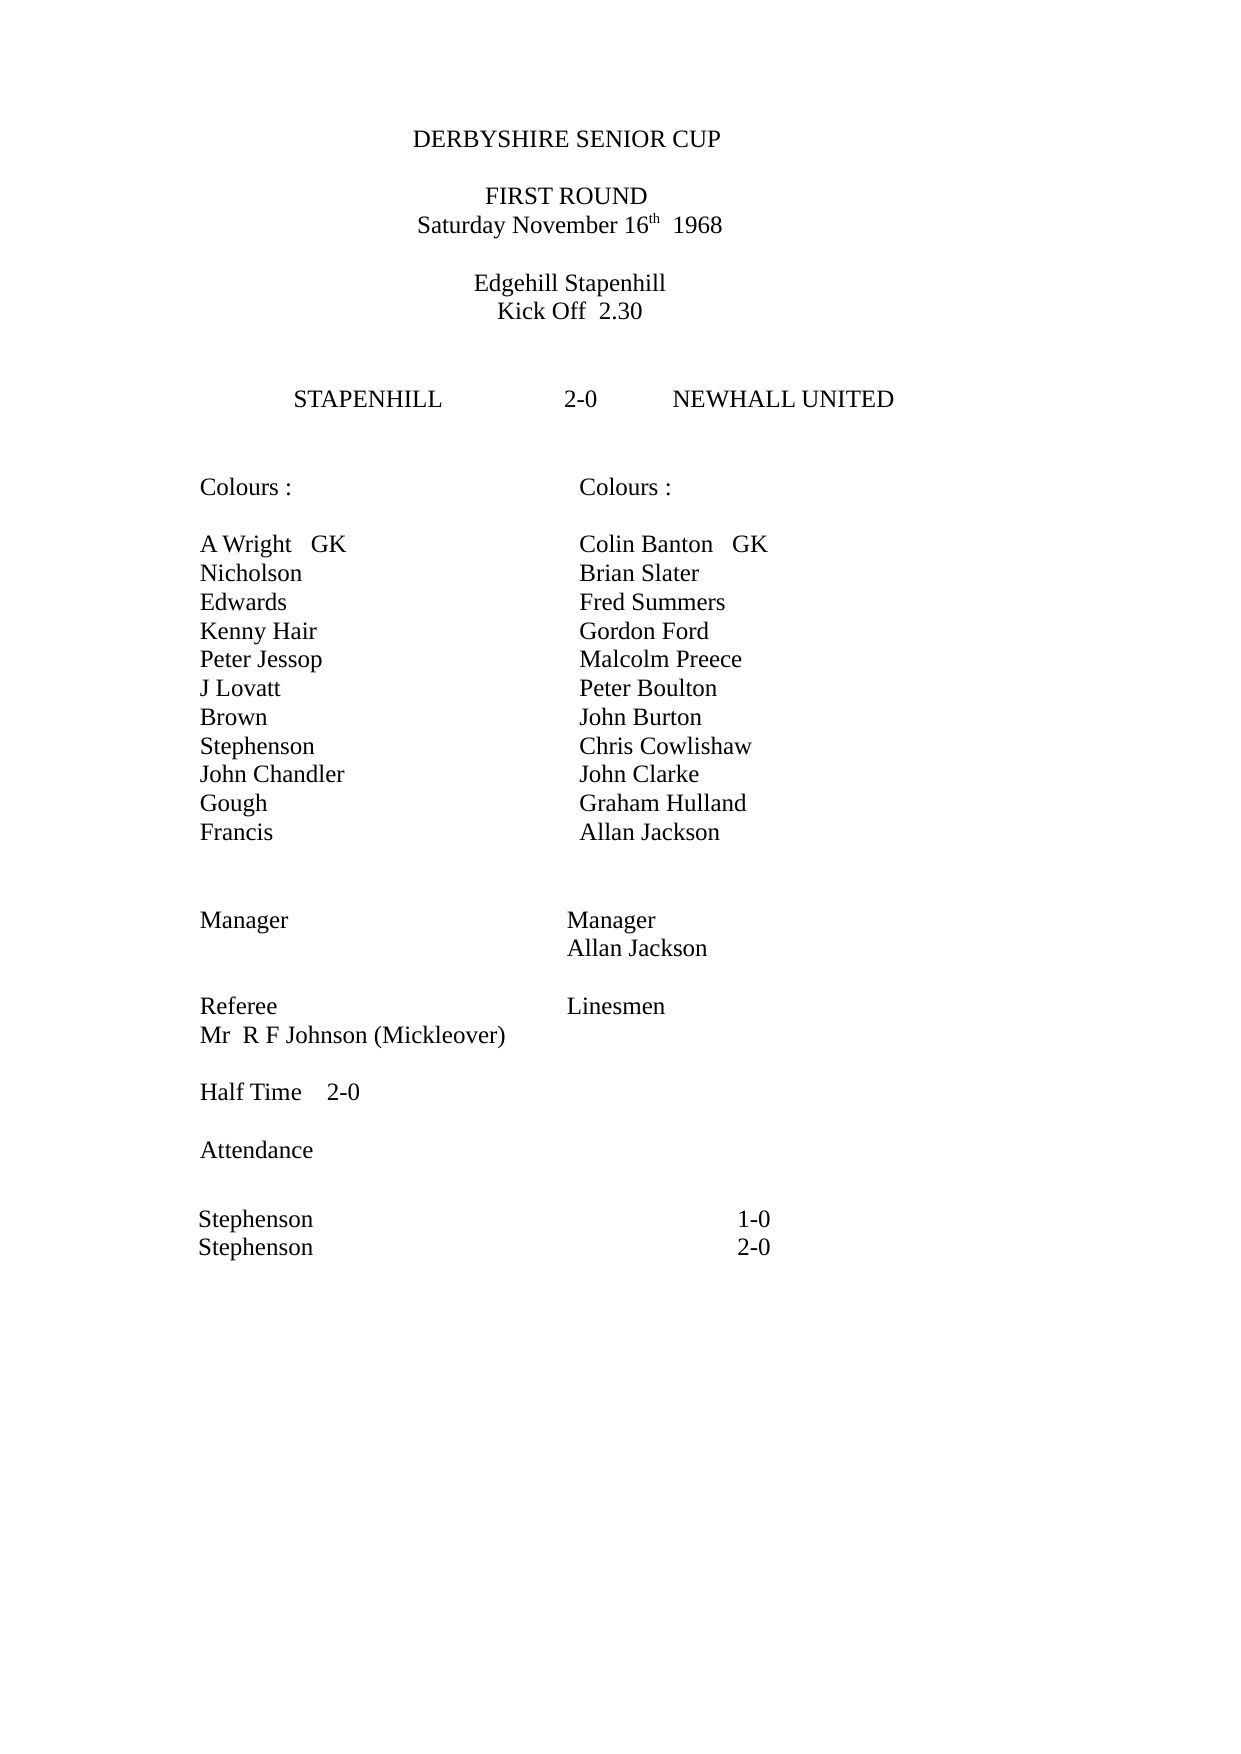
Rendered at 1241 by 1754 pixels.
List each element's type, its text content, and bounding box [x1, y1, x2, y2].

table_header 1-0 2-0 [563, 1198, 947, 1267]
table_header Stephenson Stephenson [192, 1198, 562, 1267]
table_header Colours : Colin Banton GK Brian Slater Fred Summers Gordon Ford Malcolm Preece Peter Boulton John Burton Chris Cowlishaw John Clarke Graham Hulland Allan Jackson [574, 466, 951, 851]
table_header Colours : A Wright GK Nicholson Edwards Kenny Hair Peter Jessop J Lovatt Brown Stephenson John Chandler Gough Francis [194, 466, 573, 851]
table_header DERBYSHIRE SENIOR CUP FIRST ROUND Saturday November 16th 1968 Edgehill Stapenhill Kick Off 2.30 [191, 118, 948, 331]
table_header Manager Allan Jackson Linesmen [561, 899, 948, 1169]
table_header 2-0 [545, 379, 616, 419]
table_header Manager Referee Mr R F Johnson (Mickleover) Half Time 2-0 Attendance [194, 899, 561, 1169]
table_header NEWHALL UNITED [616, 379, 951, 419]
table_header STAPENHILL [191, 379, 545, 419]
